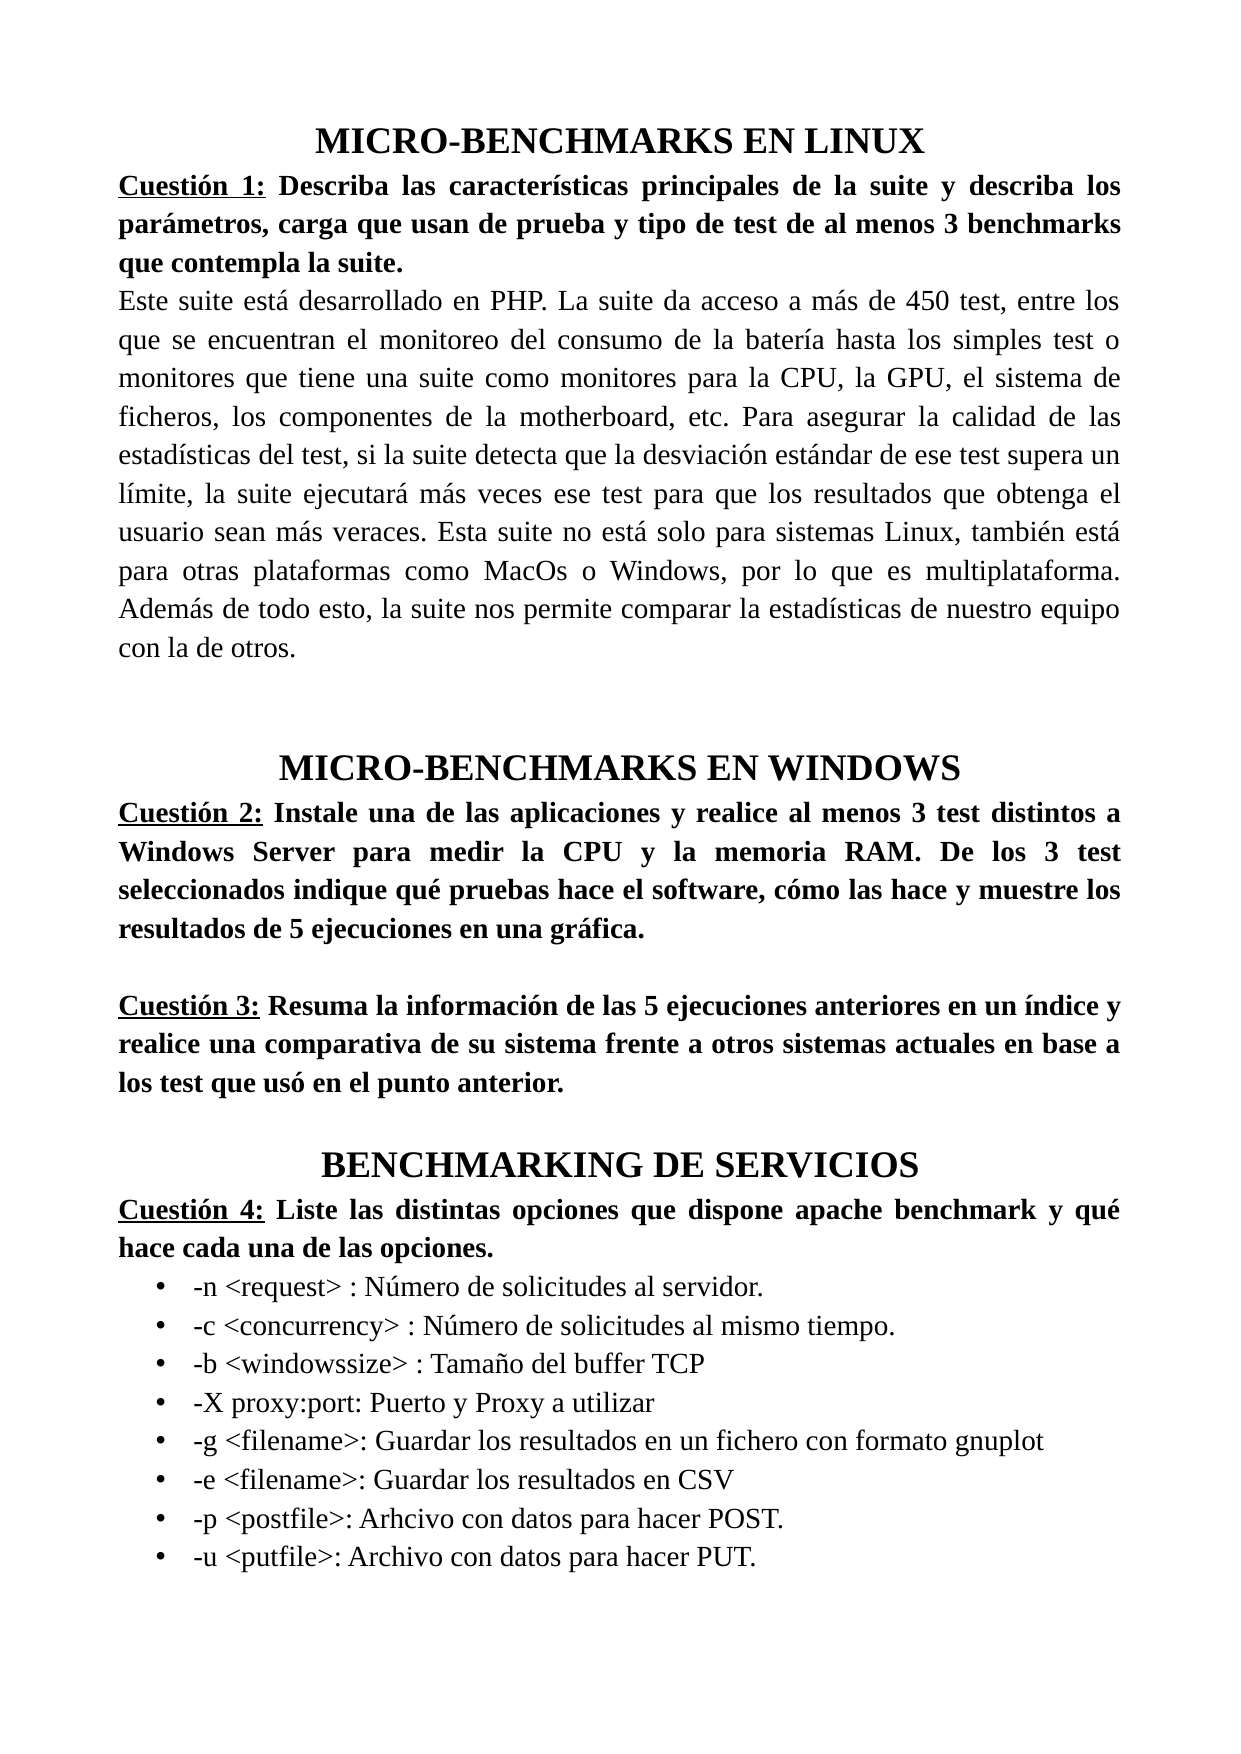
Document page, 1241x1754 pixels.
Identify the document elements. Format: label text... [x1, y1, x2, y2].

list -X proxy:port: Puerto y Proxy a utilizar [156, 1385, 1122, 1418]
list -c <concurrency> : Número de solicitudes al mismo tiempo. [156, 1308, 1122, 1341]
text BENCHMARKING DE SERVICIOS [118, 1142, 1122, 1185]
text Cuestión 4: Liste las distintas opciones que dispone apache benchmark y qué hace cada una de las opciones. [118, 1192, 1122, 1264]
text Este suite está desarrollado en PHP. La suite da acceso a más de 450 test, entre los que se encuentran el monitoreo del consumo de la batería hasta los simples test o monitores que tiene una suite como monitores para la CPU, la GPU, el sistema de ficheros, los componentes de la motherboard, etc. Para asegurar la calidad de las estadísticas del test, si la suite detecta que la desviación estándar de ese test supera un límite, la suite ejecutará más veces ese test para que los resultados que obtenga el usuario sean más veraces. Esta suite no está solo para sistemas Linux, también está para otras plataformas como MacOs o Windows, por lo que es multiplataforma. Además de todo esto, la suite nos permite comparar la estadísticas de nuestro equipo con la de otros. [118, 283, 1122, 664]
text Cuestión 1: Describa las características principales de la suite y describa los parámetros, carga que usan de prueba y tipo de test de al menos 3 benchmarks que contempla la suite. [118, 168, 1122, 278]
text Cuestión 2: Instale una de las aplicaciones y realice al menos 3 test distintos a Windows Server para medir la CPU y la memoria RAM. De los 3 test seleccionados indique qué pruebas hace el software, cómo las hace y muestre los resultados de 5 ejecuciones en una gráfica. [118, 795, 1122, 944]
text MICRO-BENCHMARKS EN WINDOWS [118, 746, 1122, 789]
list -u <putfile>: Archivo con datos para hacer PUT. [156, 1539, 1122, 1573]
list -b <windowssize> : Tamaño del buffer TCP [156, 1346, 1122, 1380]
list -e <filename>: Guardar los resultados en CSV [156, 1462, 1122, 1496]
text Cuestión 3: Resuma la información de las 5 ejecuciones anteriores en un índice y realice una comparativa de su sistema frente a otros sistemas actuales en base a los test que usó en el punto anterior. [118, 988, 1122, 1099]
list -p <postfile>: Arhcivo con datos para hacer POST. [156, 1501, 1122, 1534]
list -n <request> : Número de solicitudes al servidor. [156, 1269, 1122, 1303]
text MICRO-BENCHMARKS EN LINUX [118, 118, 1122, 161]
list -g <filename>: Guardar los resultados en un fichero con formato gnuplot [156, 1423, 1122, 1457]
